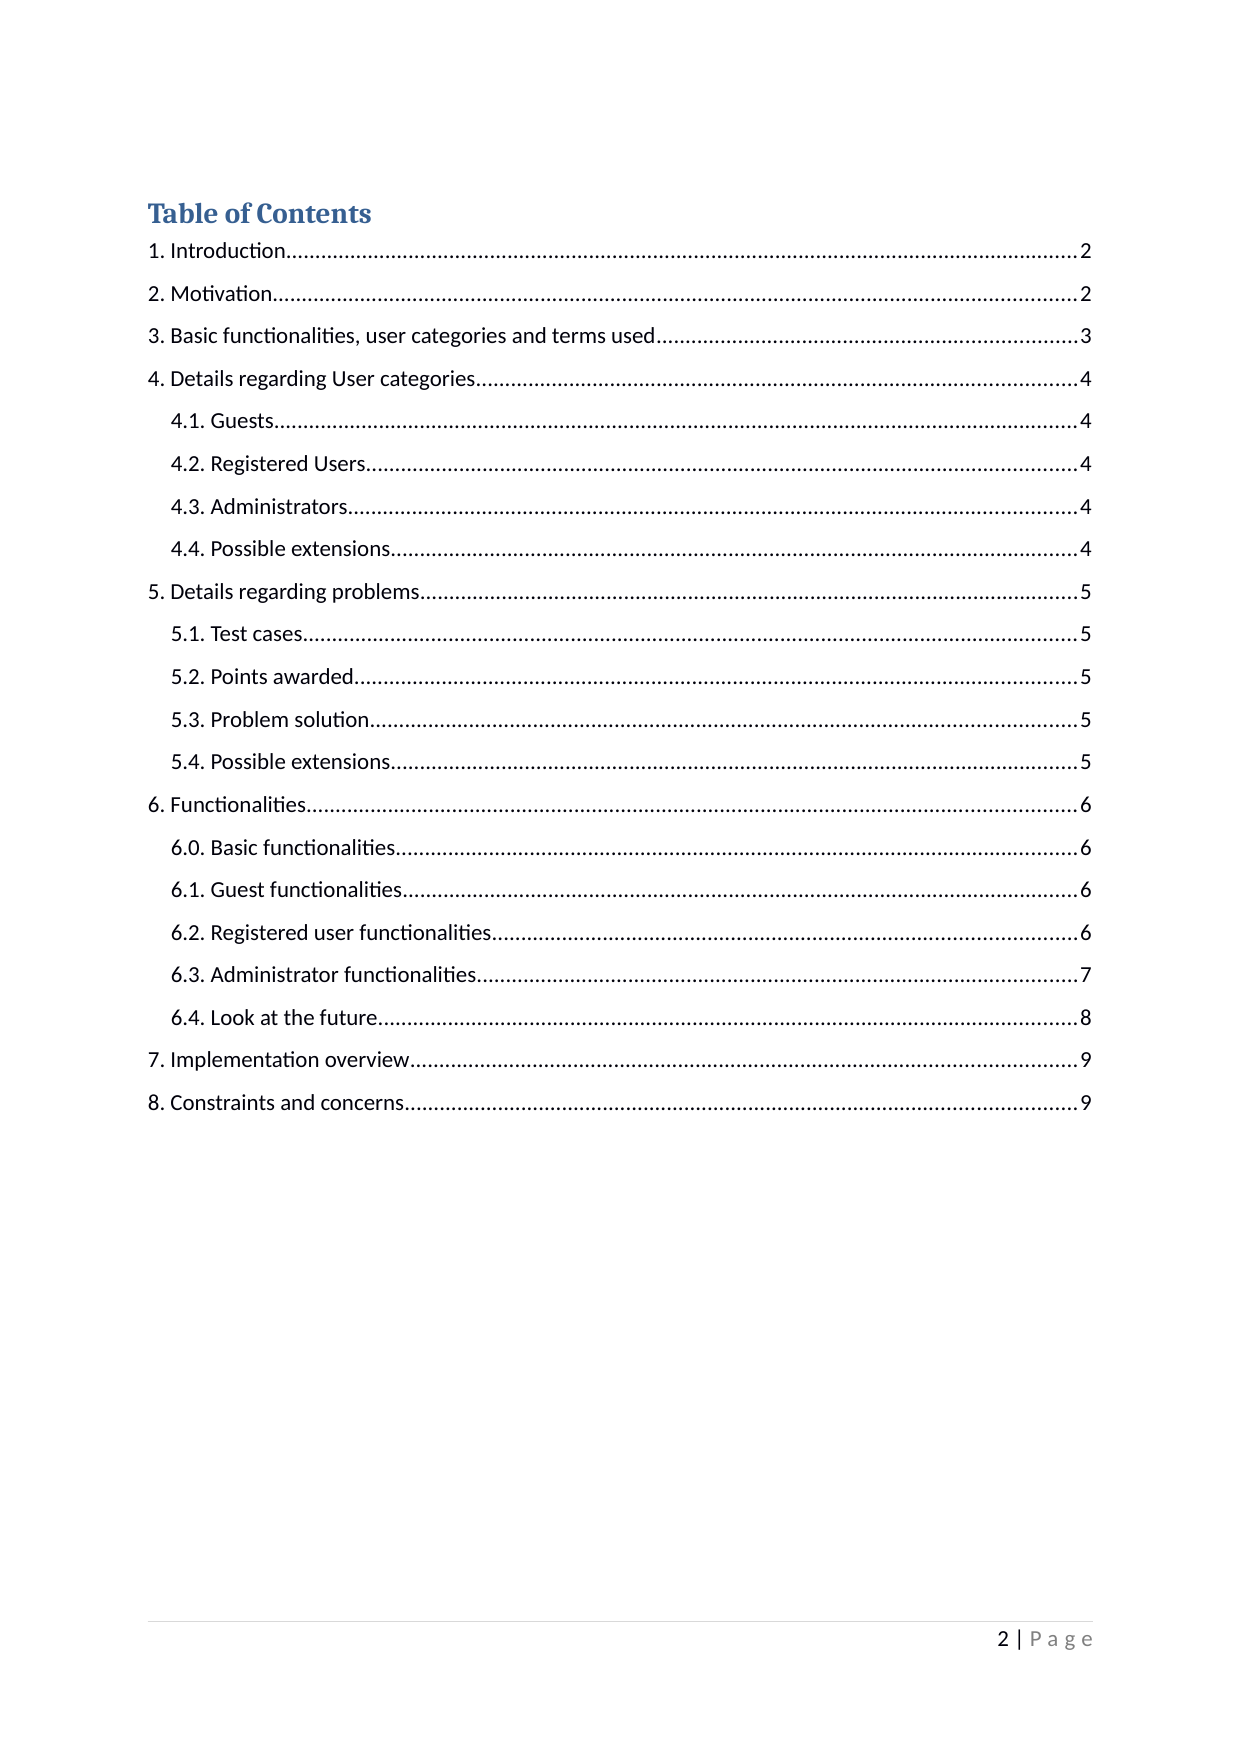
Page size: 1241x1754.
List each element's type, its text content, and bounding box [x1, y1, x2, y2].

text 4.2. Registered Users 4 [171, 449, 1093, 477]
text 5. Details regarding problems 5 [148, 577, 1093, 605]
text 4.4. Possible extensions 4 [171, 534, 1093, 562]
text 5.3. Problem solution 5 [171, 705, 1093, 733]
text 1. Introduction 2 [148, 236, 1093, 264]
subtitle Table of Contents [148, 198, 1093, 231]
text 5.2. Points awarded 5 [171, 662, 1093, 690]
text 4. Details regarding User categories 4 [148, 364, 1093, 392]
text 6.4. Look at the future 8 [171, 1003, 1093, 1031]
text 4.3. Administrators 4 [171, 492, 1093, 520]
text 3. Basic functionalities, user categories and terms used 3 [148, 321, 1093, 349]
text 5.4. Possible extensions 5 [171, 747, 1093, 775]
text 6. Functionalities 6 [148, 790, 1093, 818]
text 6.3. Administrator functionalities 7 [171, 960, 1093, 988]
text 6.0. Basic functionalities 6 [171, 833, 1093, 861]
text 6.1. Guest functionalities 6 [171, 875, 1093, 903]
text 7. Implementation overview 9 [148, 1046, 1093, 1074]
text 4.1. Guests 4 [171, 407, 1093, 434]
text 6.2. Registered user functionalities 6 [171, 918, 1093, 946]
text 2. Motivation 2 [148, 279, 1093, 307]
text 5.1. Test cases 5 [171, 619, 1093, 648]
text 8. Constraints and concerns 9 [148, 1088, 1093, 1116]
